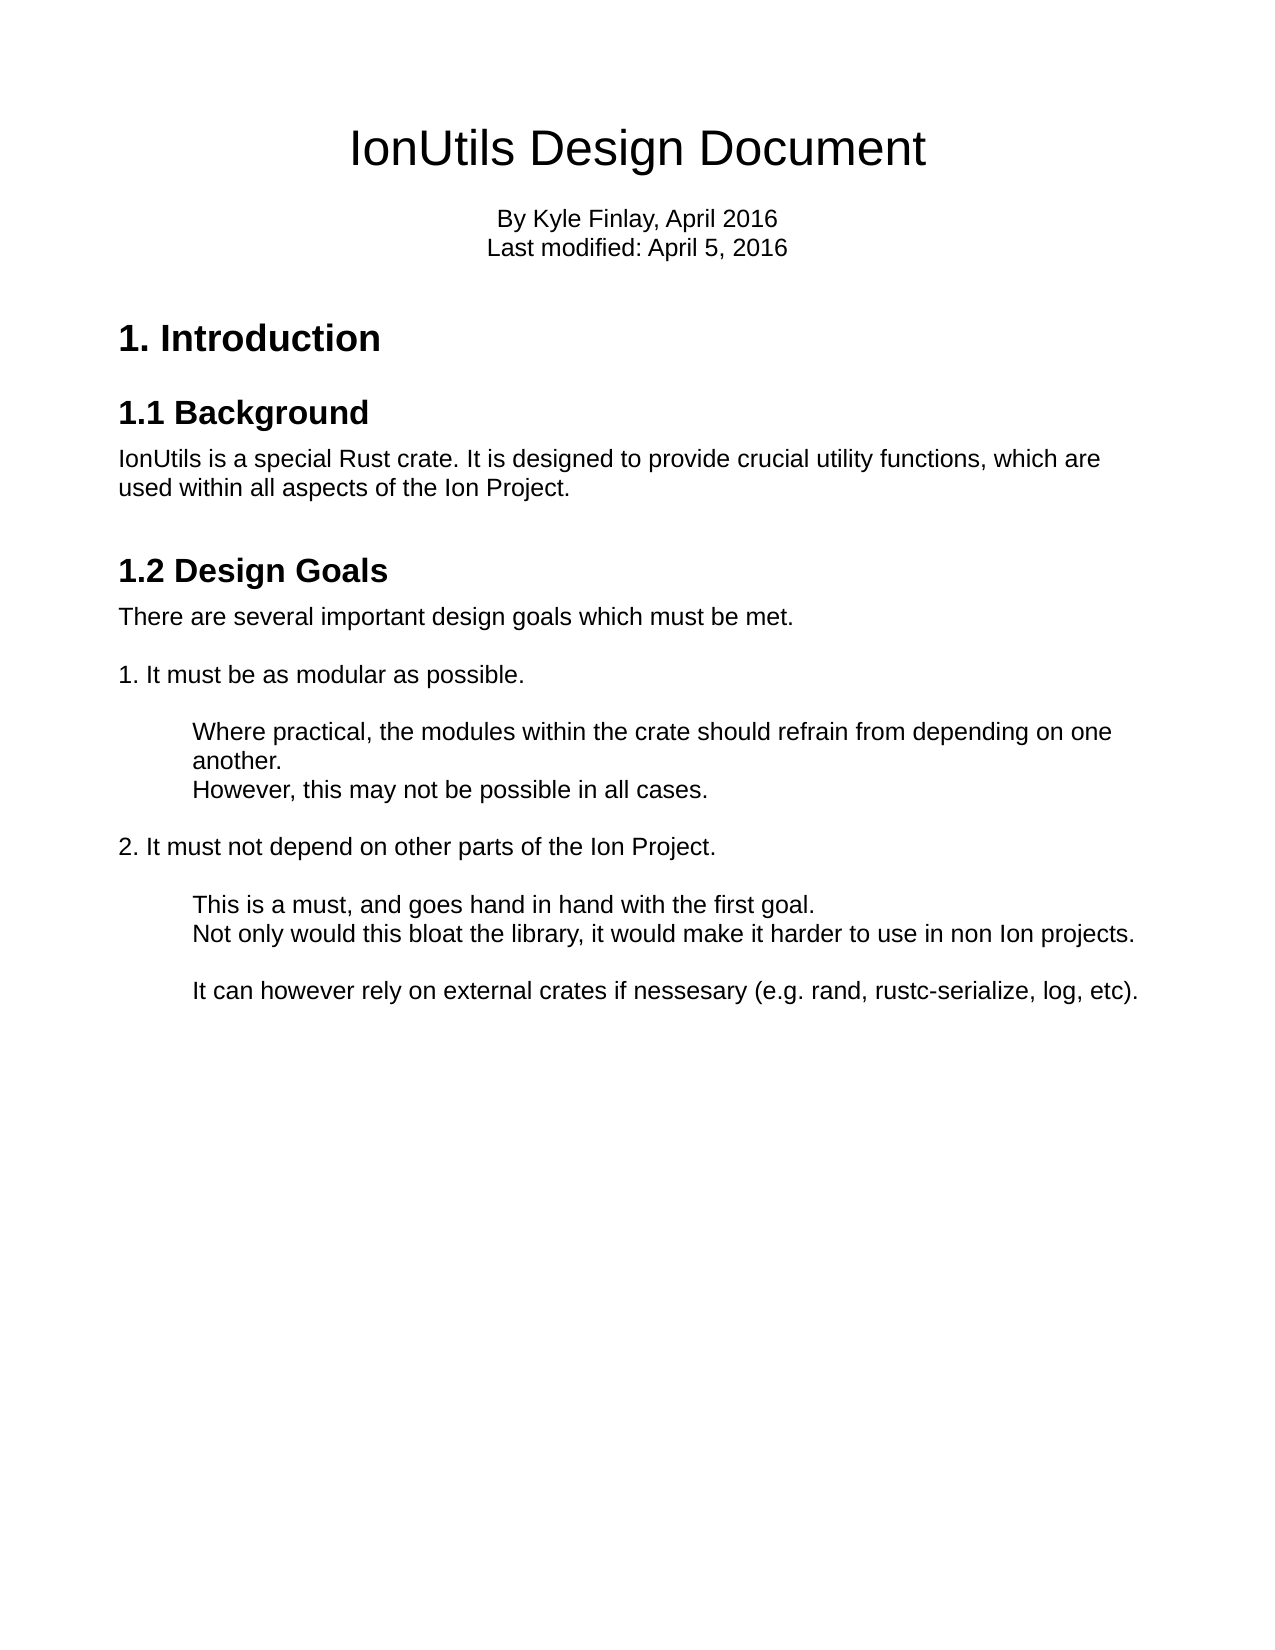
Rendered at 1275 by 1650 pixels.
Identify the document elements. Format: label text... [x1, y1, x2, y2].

text 1. It must be as modular as possible. [118, 660, 1157, 689]
text 2. It must not depend on other parts of the Ion Project. [118, 832, 1157, 861]
text There are several important design goals which must be met. [118, 602, 1157, 631]
text Where practical, the modules within the crate should refrain from depending on one another. [192, 717, 1157, 775]
subtitle 1. Introduction [118, 316, 1157, 360]
text However, this may not be possible in all cases. [192, 775, 1157, 804]
text It can however rely on external crates if nessesary (e.g. rand, rustc-serialize, log, etc). [192, 976, 1157, 1005]
subtitle 1.2 Design Goals [118, 551, 1157, 590]
text Last modified: April 5, 2016 [118, 233, 1157, 262]
text This is a must, and goes hand in hand with the first goal. [192, 890, 1157, 919]
text IonUtils Design Document [118, 118, 1157, 176]
text IonUtils is a special Rust crate. It is designed to provide crucial utility functions, which are used within all aspects of the Ion Project. [118, 444, 1157, 502]
text Not only would this bloat the library, it would make it harder to use in non Ion projects. [192, 919, 1157, 947]
subtitle 1.1 Background [118, 393, 1157, 432]
text By Kyle Finlay, April 2016 [118, 204, 1157, 233]
